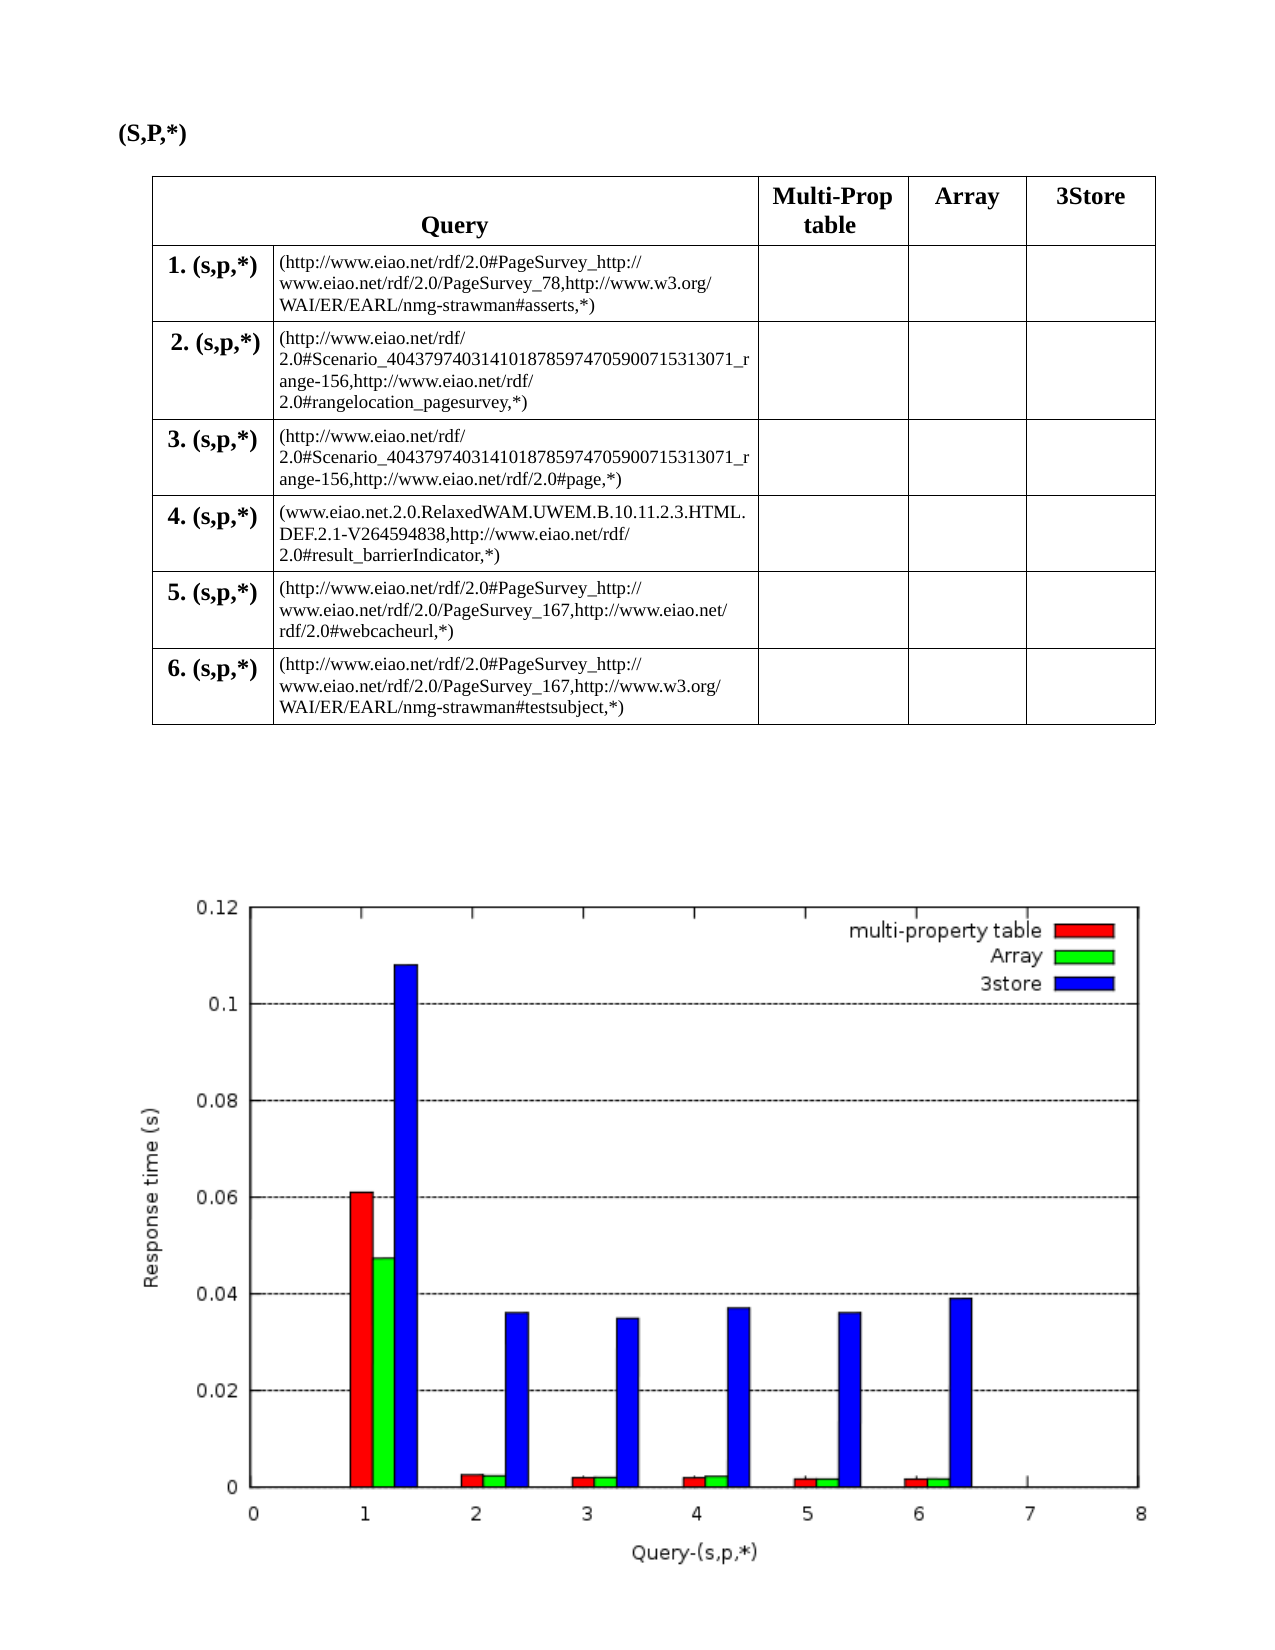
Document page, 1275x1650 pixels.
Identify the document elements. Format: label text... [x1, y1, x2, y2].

table_header Array [909, 177, 1026, 245]
table_cell 6. (s,p,*) [153, 649, 273, 724]
picture [126, 888, 1166, 1566]
text (S,P,*) [118, 118, 1157, 147]
table_cell [759, 322, 908, 419]
table_header Multi-Prop table [759, 177, 908, 245]
table_cell [909, 496, 1026, 571]
table_cell [1027, 496, 1155, 571]
table_cell [759, 572, 908, 647]
table_cell 5. (s,p,*) [153, 572, 273, 647]
table_cell [1027, 322, 1155, 419]
table_cell (http://www.eiao.net/rdf/2.0#Scenario_4043797403141018785974705900715313071_range-156,http://www.eiao.net/rdf/2.0#rangelocation_pagesurvey,*) [274, 322, 758, 419]
table_cell (http://www.eiao.net/rdf/2.0#PageSurvey_http://www.eiao.net/rdf/2.0/PageSurvey_167,http://www.w3.org/WAI/ER/EARL/nmg-strawman#testsubject,*) [274, 649, 758, 724]
table_header Query [153, 177, 758, 245]
table_cell [909, 572, 1026, 647]
table_cell [759, 420, 908, 495]
table_cell (http://www.eiao.net/rdf/2.0#PageSurvey_http://www.eiao.net/rdf/2.0/PageSurvey_78,http://www.w3.org/WAI/ER/EARL/nmg-strawman#asserts,*) [274, 246, 758, 321]
table_cell [759, 649, 908, 724]
table_cell (http://www.eiao.net/rdf/2.0#PageSurvey_http://www.eiao.net/rdf/2.0/PageSurvey_167,http://www.eiao.net/rdf/2.0#webcacheurl,*) [274, 572, 758, 647]
table_cell 1. (s,p,*) [153, 246, 273, 321]
table_cell [1027, 649, 1155, 724]
table_cell [1027, 572, 1155, 647]
table_cell [759, 496, 908, 571]
table_cell (http://www.eiao.net/rdf/2.0#Scenario_4043797403141018785974705900715313071_range-156,http://www.eiao.net/rdf/2.0#page,*) [274, 420, 758, 495]
table_cell [1027, 420, 1155, 495]
table_cell [759, 246, 908, 321]
table_cell 4. (s,p,*) [153, 496, 273, 571]
table_cell (www.eiao.net.2.0.RelaxedWAM.UWEM.B.10.11.2.3.HTML.DEF.2.1-V264594838,http://www.eiao.net/rdf/2.0#result_barrierIndicator,*) [274, 496, 758, 571]
table_cell [1027, 246, 1155, 321]
table_cell [909, 649, 1026, 724]
table_cell [909, 420, 1026, 495]
table_cell 2. (s,p,*) [153, 322, 273, 419]
table_cell [909, 322, 1026, 419]
table_cell [909, 246, 1026, 321]
table_header 3Store [1027, 177, 1155, 245]
table_cell 3. (s,p,*) [153, 420, 273, 495]
